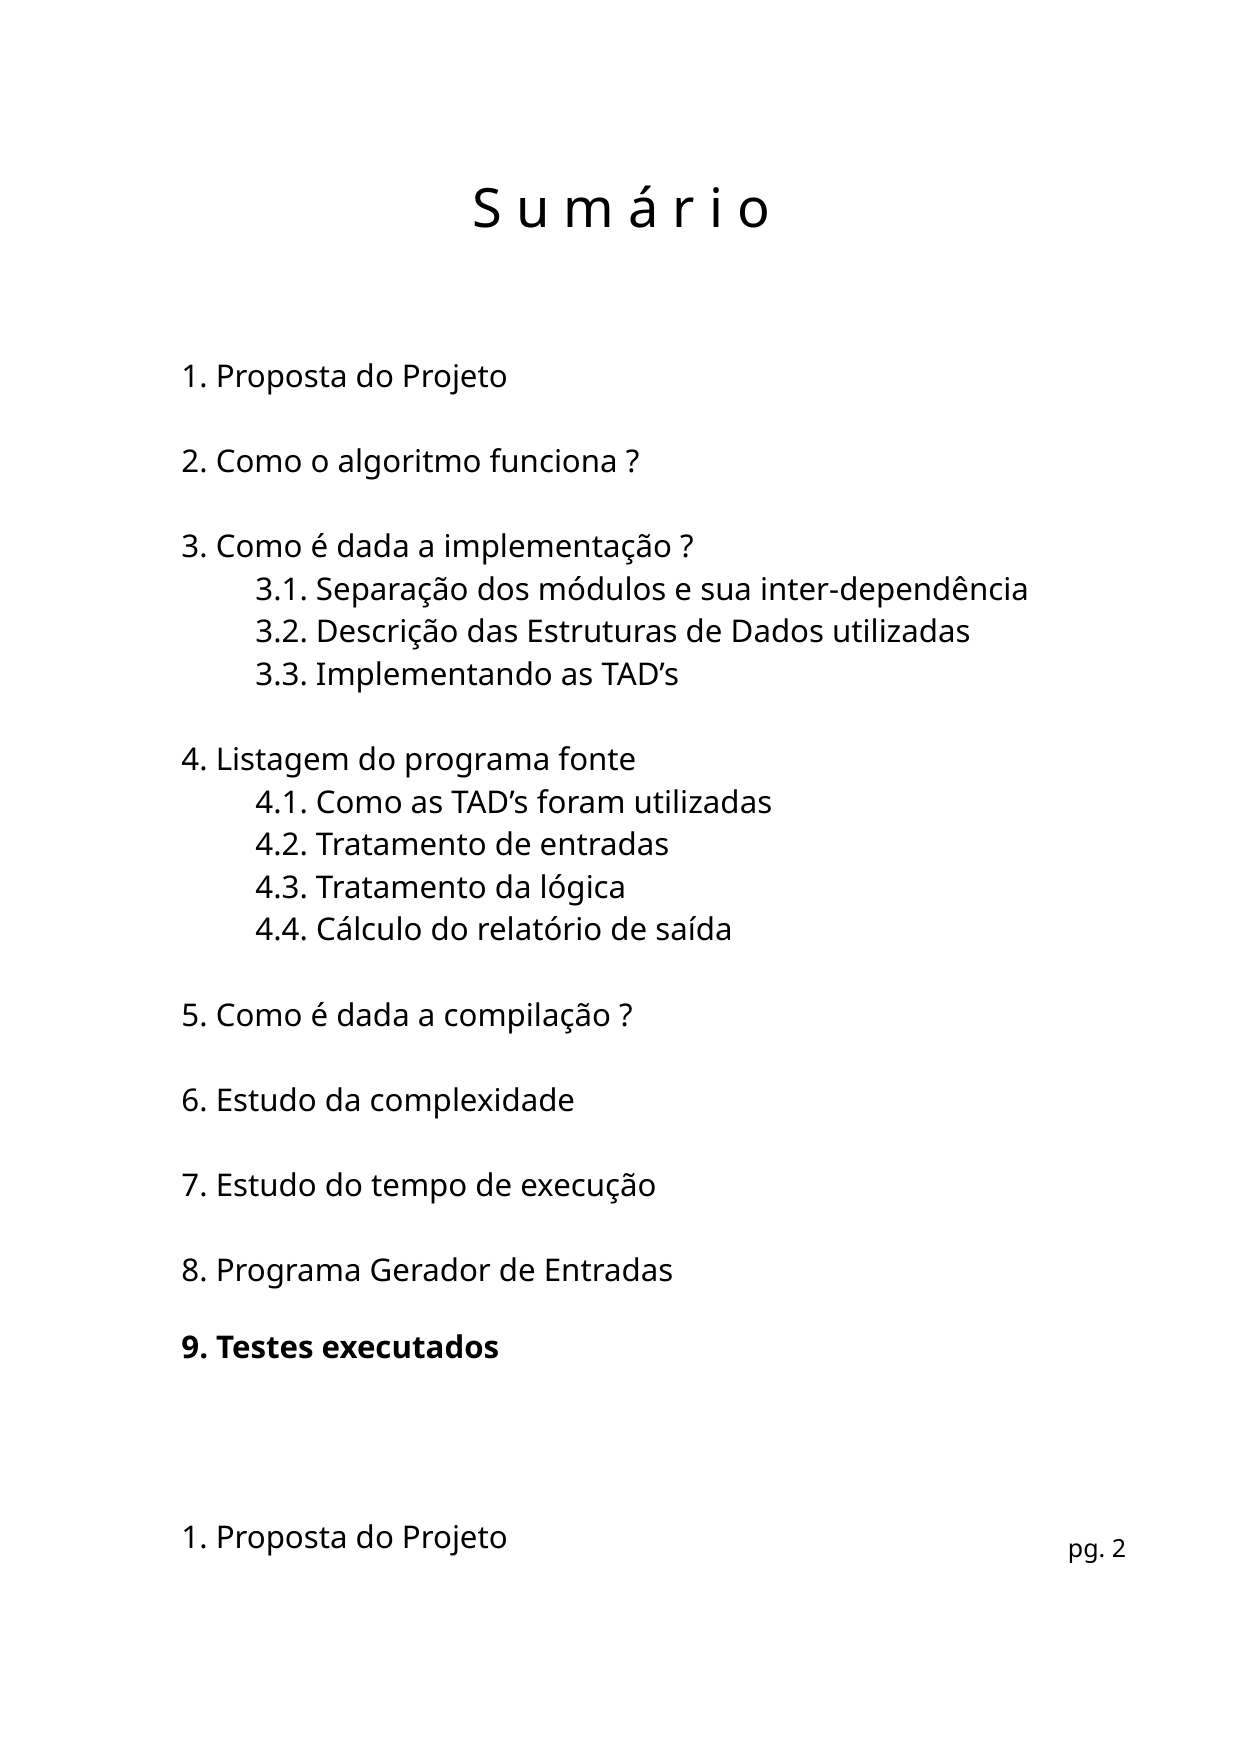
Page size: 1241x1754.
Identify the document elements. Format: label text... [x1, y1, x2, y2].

text 5. Como é dada a compilação ? [181, 993, 1061, 1035]
text 3.2. Descrição das Estruturas de Dados utilizadas [181, 609, 1061, 652]
text 1. Proposta do Projeto [181, 353, 1061, 396]
text S u m á r i o [181, 169, 1061, 243]
text 3. Como é dada a implementação ? [181, 524, 1061, 567]
text 4.2. Tratamento de entradas [181, 822, 1061, 865]
text 2. Como o algoritmo funciona ? [181, 439, 1061, 481]
text 4.4. Cálculo do relatório de saída [181, 907, 1061, 950]
text 8. Programa Gerador de Entradas [181, 1248, 1061, 1291]
text 3.3. Implementando as TAD’s [181, 652, 1061, 694]
text 9. Testes executados [181, 1325, 1061, 1367]
text 1. Proposta do Projeto [181, 1515, 1061, 1558]
text 6. Estudo da complexidade [181, 1078, 1061, 1120]
text 4.3. Tratamento da lógica [181, 865, 1061, 907]
text 7. Estudo do tempo de execução [181, 1163, 1061, 1206]
text 4. Listagem do programa fonte [181, 737, 1061, 779]
text 4.1. Como as TAD’s foram utilizadas [181, 779, 1061, 822]
text 3.1. Separação dos módulos e sua inter-dependência [181, 567, 1061, 609]
